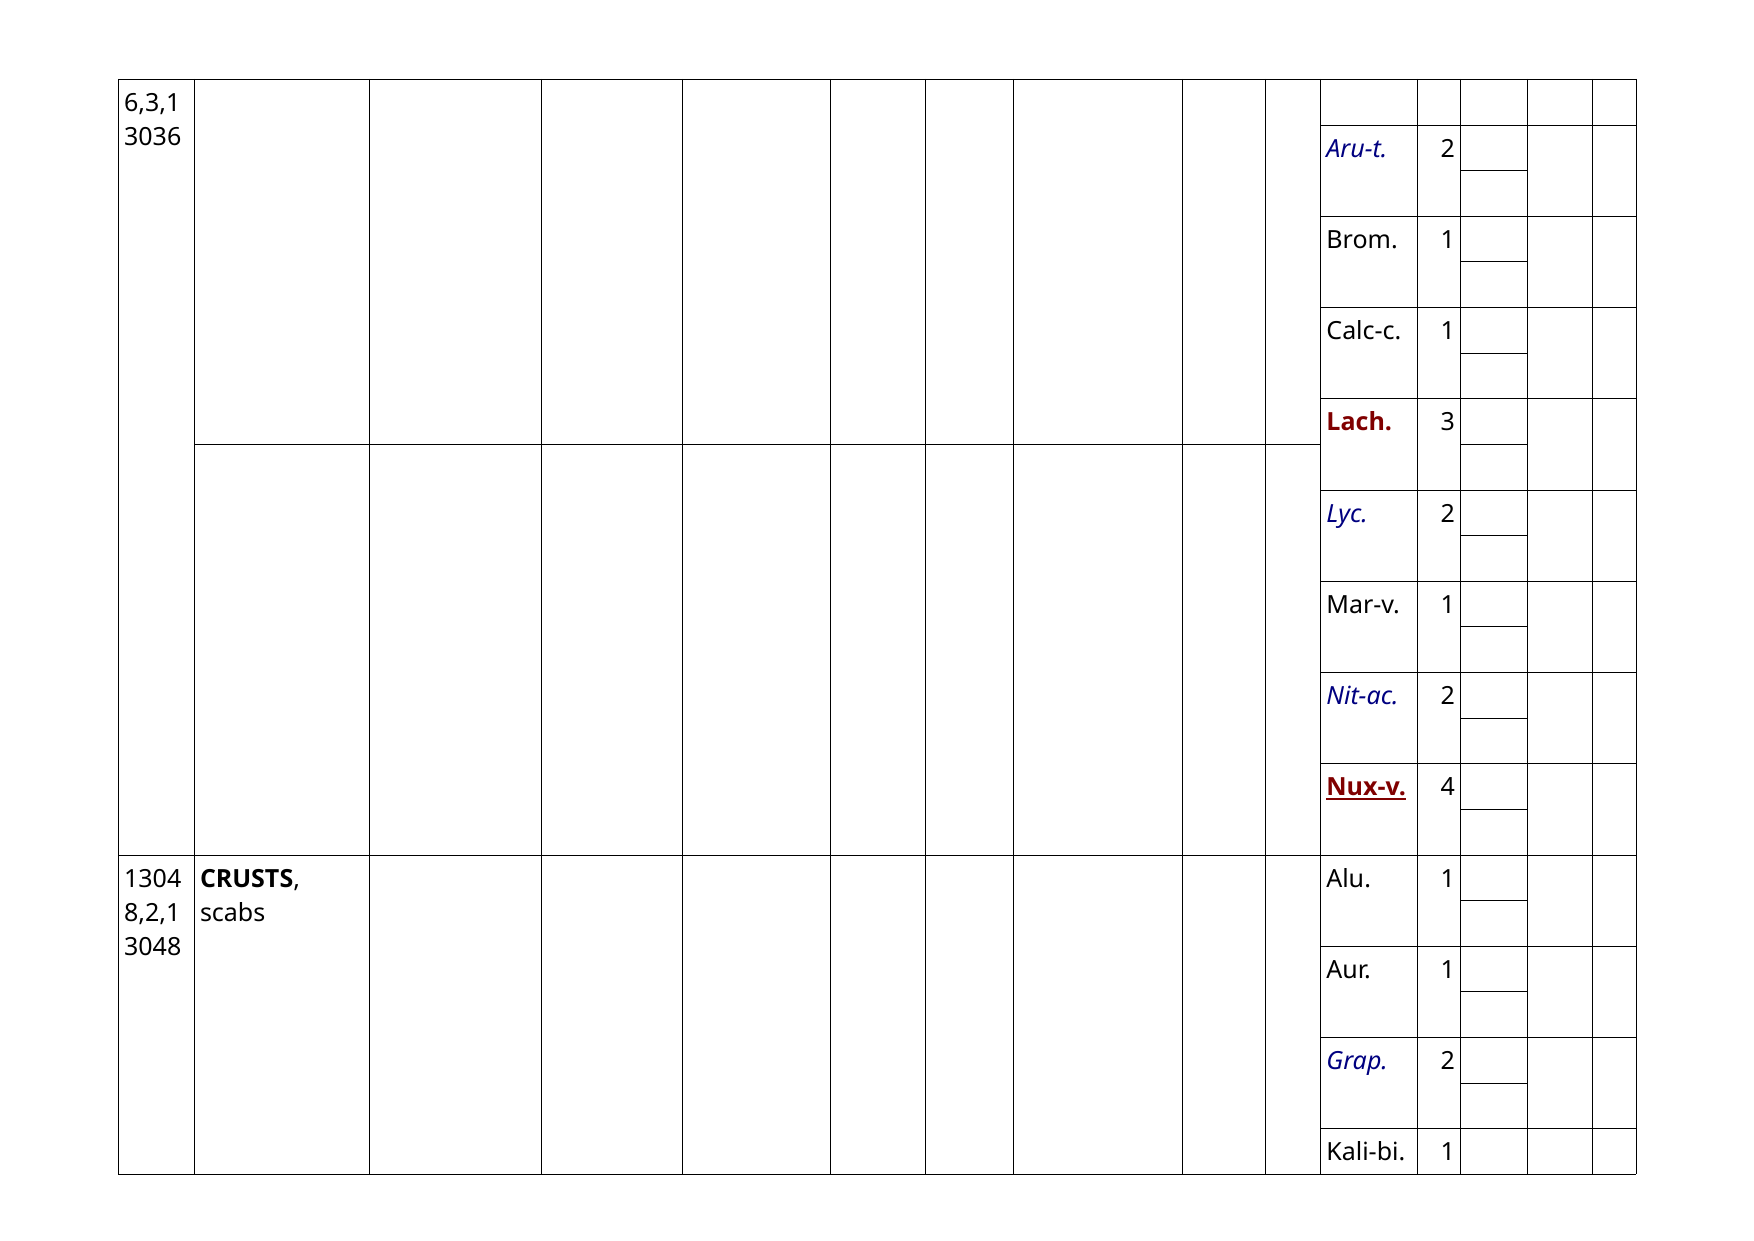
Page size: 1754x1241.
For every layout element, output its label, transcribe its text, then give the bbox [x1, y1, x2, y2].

table_cell [1266, 445, 1320, 854]
table_cell Lyc. [1321, 491, 1417, 581]
table_cell [1461, 719, 1527, 763]
table_cell 1 [1418, 217, 1460, 307]
table_cell [1528, 947, 1592, 1037]
table_cell 3 [1418, 399, 1460, 489]
table_cell [1593, 1129, 1636, 1174]
table_cell [1528, 1038, 1592, 1128]
table_cell 1 [1418, 947, 1460, 1037]
table_cell [370, 80, 541, 444]
table_cell [1014, 445, 1182, 854]
table_cell [831, 80, 925, 444]
table_cell Nit-ac. [1321, 673, 1417, 763]
table_cell [1461, 992, 1527, 1037]
table_cell [1593, 399, 1636, 489]
table_cell [1461, 901, 1527, 946]
table_cell Mar-v. [1321, 582, 1417, 672]
table_cell [1528, 399, 1592, 489]
table_cell 13048,2,13048 [119, 856, 194, 1174]
table_cell [1014, 856, 1182, 1174]
table_cell 2 [1418, 126, 1460, 216]
table_cell [831, 445, 925, 854]
table_cell [370, 445, 541, 854]
table_cell 1 [1418, 856, 1460, 946]
table_cell 2 [1418, 1038, 1460, 1128]
table_cell [1461, 308, 1527, 353]
table_cell [1593, 308, 1636, 398]
table_cell [1461, 947, 1527, 991]
table_cell [1461, 399, 1527, 444]
table_cell [1593, 764, 1636, 854]
table_cell [1461, 262, 1527, 307]
table_cell [1461, 627, 1527, 672]
table_cell Nux-v. [1321, 764, 1417, 854]
table_cell 4 [1418, 764, 1460, 854]
table_cell [1461, 80, 1527, 124]
table_cell [1593, 491, 1636, 581]
table_cell Aur. [1321, 947, 1417, 1037]
table_cell 6,3,13036 [119, 80, 194, 854]
table_cell [1461, 354, 1527, 398]
table_cell [1266, 856, 1320, 1174]
table_cell [195, 80, 369, 444]
table_cell [1528, 217, 1592, 307]
table_cell [1461, 445, 1527, 489]
table_cell [1461, 673, 1527, 718]
table_cell [1266, 80, 1320, 444]
table_cell [1528, 856, 1592, 946]
table_cell crusts, scabs [195, 856, 369, 1174]
table_cell [1528, 308, 1592, 398]
table_cell [926, 856, 1013, 1174]
table_cell [542, 445, 682, 854]
table_cell Lach. [1321, 399, 1417, 489]
table_cell 2 [1418, 491, 1460, 581]
table_cell [1461, 764, 1527, 809]
table_cell [1014, 80, 1182, 444]
table_cell [831, 856, 925, 1174]
table_cell [1183, 856, 1265, 1174]
table_cell [1461, 171, 1527, 216]
table_cell Calc-c. [1321, 308, 1417, 398]
table_cell [926, 445, 1013, 854]
table_cell [1183, 445, 1265, 854]
table_cell [195, 445, 369, 854]
table_cell [1461, 126, 1527, 170]
table_cell [1593, 856, 1636, 946]
table_cell [1461, 856, 1527, 900]
table_cell 1 [1418, 582, 1460, 672]
table_cell Grap. [1321, 1038, 1417, 1128]
table_cell [370, 856, 541, 1174]
table_cell [1461, 1084, 1527, 1128]
table_cell 1 [1418, 1129, 1460, 1174]
table_cell [1321, 80, 1417, 124]
table_cell [1461, 217, 1527, 261]
table_cell [1593, 1038, 1636, 1128]
table_cell [1593, 217, 1636, 307]
table_cell [1461, 1038, 1527, 1083]
table_cell [1593, 582, 1636, 672]
table_cell [1461, 491, 1527, 535]
table_cell [683, 445, 830, 854]
table_cell [1593, 126, 1636, 216]
table_cell [1418, 80, 1460, 124]
table_cell [1183, 80, 1265, 444]
table_cell 1 [1418, 308, 1460, 398]
table_cell [683, 80, 830, 444]
table_cell [542, 80, 682, 444]
table_cell [1461, 582, 1527, 626]
table_cell [1461, 1129, 1527, 1174]
table_cell [1528, 80, 1592, 124]
table_cell [1528, 764, 1592, 854]
table_cell Kali-bi. [1321, 1129, 1417, 1174]
table_cell [926, 80, 1013, 444]
table_cell [542, 856, 682, 1174]
table_cell [683, 856, 830, 1174]
table_cell [1528, 1129, 1592, 1174]
table_cell [1528, 673, 1592, 763]
table_cell [1593, 80, 1636, 124]
table_cell Alu. [1321, 856, 1417, 946]
table_cell [1461, 810, 1527, 854]
table_cell [1528, 582, 1592, 672]
table_cell [1593, 673, 1636, 763]
table_cell [1528, 491, 1592, 581]
table_cell [1593, 947, 1636, 1037]
table_cell [1528, 126, 1592, 216]
table_cell Aru-t. [1321, 126, 1417, 216]
table_cell [1461, 536, 1527, 581]
table_cell 2 [1418, 673, 1460, 763]
table_cell Brom. [1321, 217, 1417, 307]
